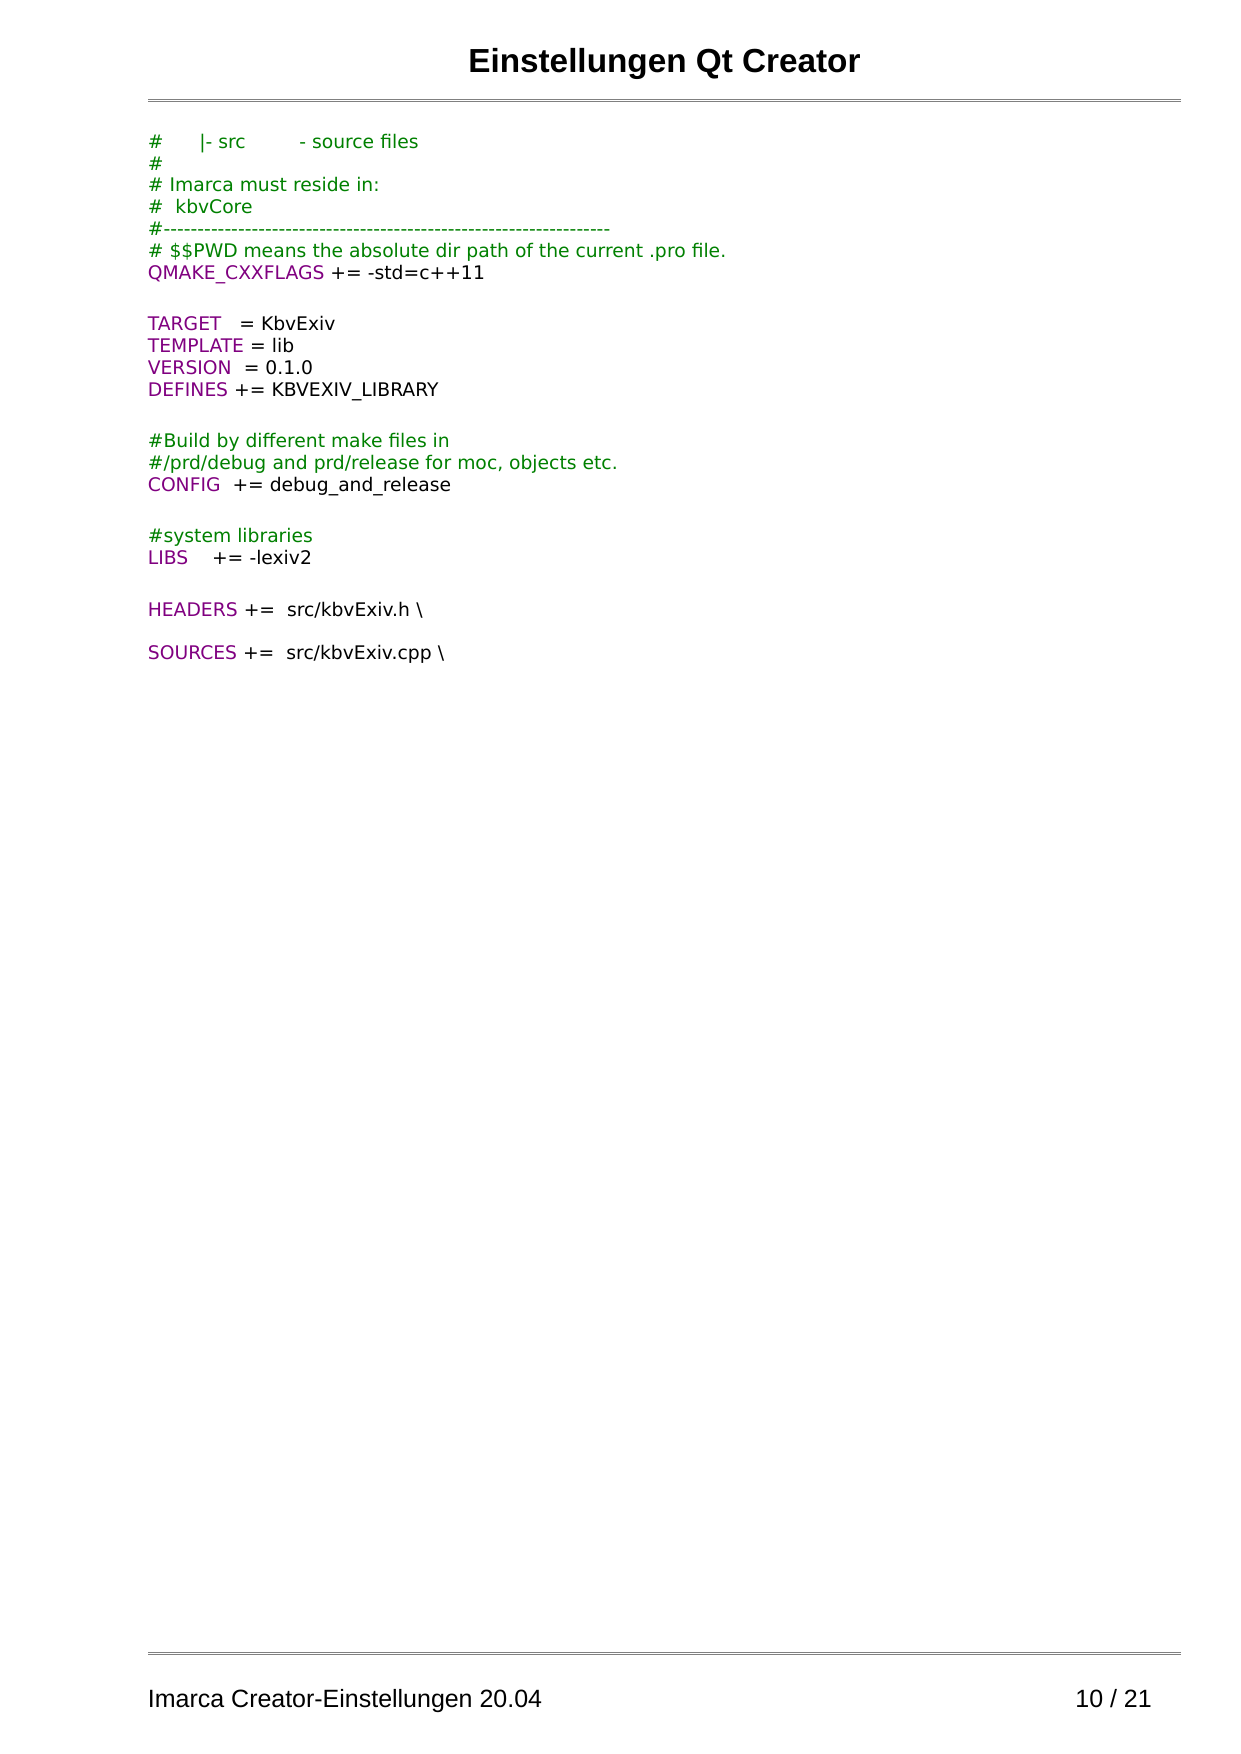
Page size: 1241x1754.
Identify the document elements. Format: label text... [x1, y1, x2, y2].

text #system libraries [148, 525, 1181, 547]
text CONFIG += debug_and_release [148, 474, 1181, 496]
text #Build by different make files in [148, 430, 1181, 452]
text TARGET = KbvExiv [148, 313, 1181, 335]
text LIBS += -lexiv2 [148, 547, 1181, 569]
text SOURCES += src/kbvExiv.cpp \ [148, 642, 1181, 664]
text # Imarca must reside in: [148, 174, 1181, 196]
text QMAKE_CXXFLAGS += -std=c++11 [148, 262, 1181, 284]
text TEMPLATE = lib [148, 335, 1181, 357]
text # [148, 153, 1181, 174]
text HEADERS += src/kbvExiv.h \ [148, 599, 1181, 621]
text # $$PWD means the absolute dir path of the current .pro file. [148, 240, 1181, 262]
text #/prd/debug and prd/release for moc, objects etc. [148, 452, 1181, 474]
text # kbvCore [148, 196, 1181, 218]
text #------------------------------------------------------------------ [148, 218, 1181, 240]
text # |- src - source files [148, 131, 1181, 153]
text DEFINES += KBVEXIV_LIBRARY [148, 379, 1181, 401]
text VERSION = 0.1.0 [148, 357, 1181, 379]
